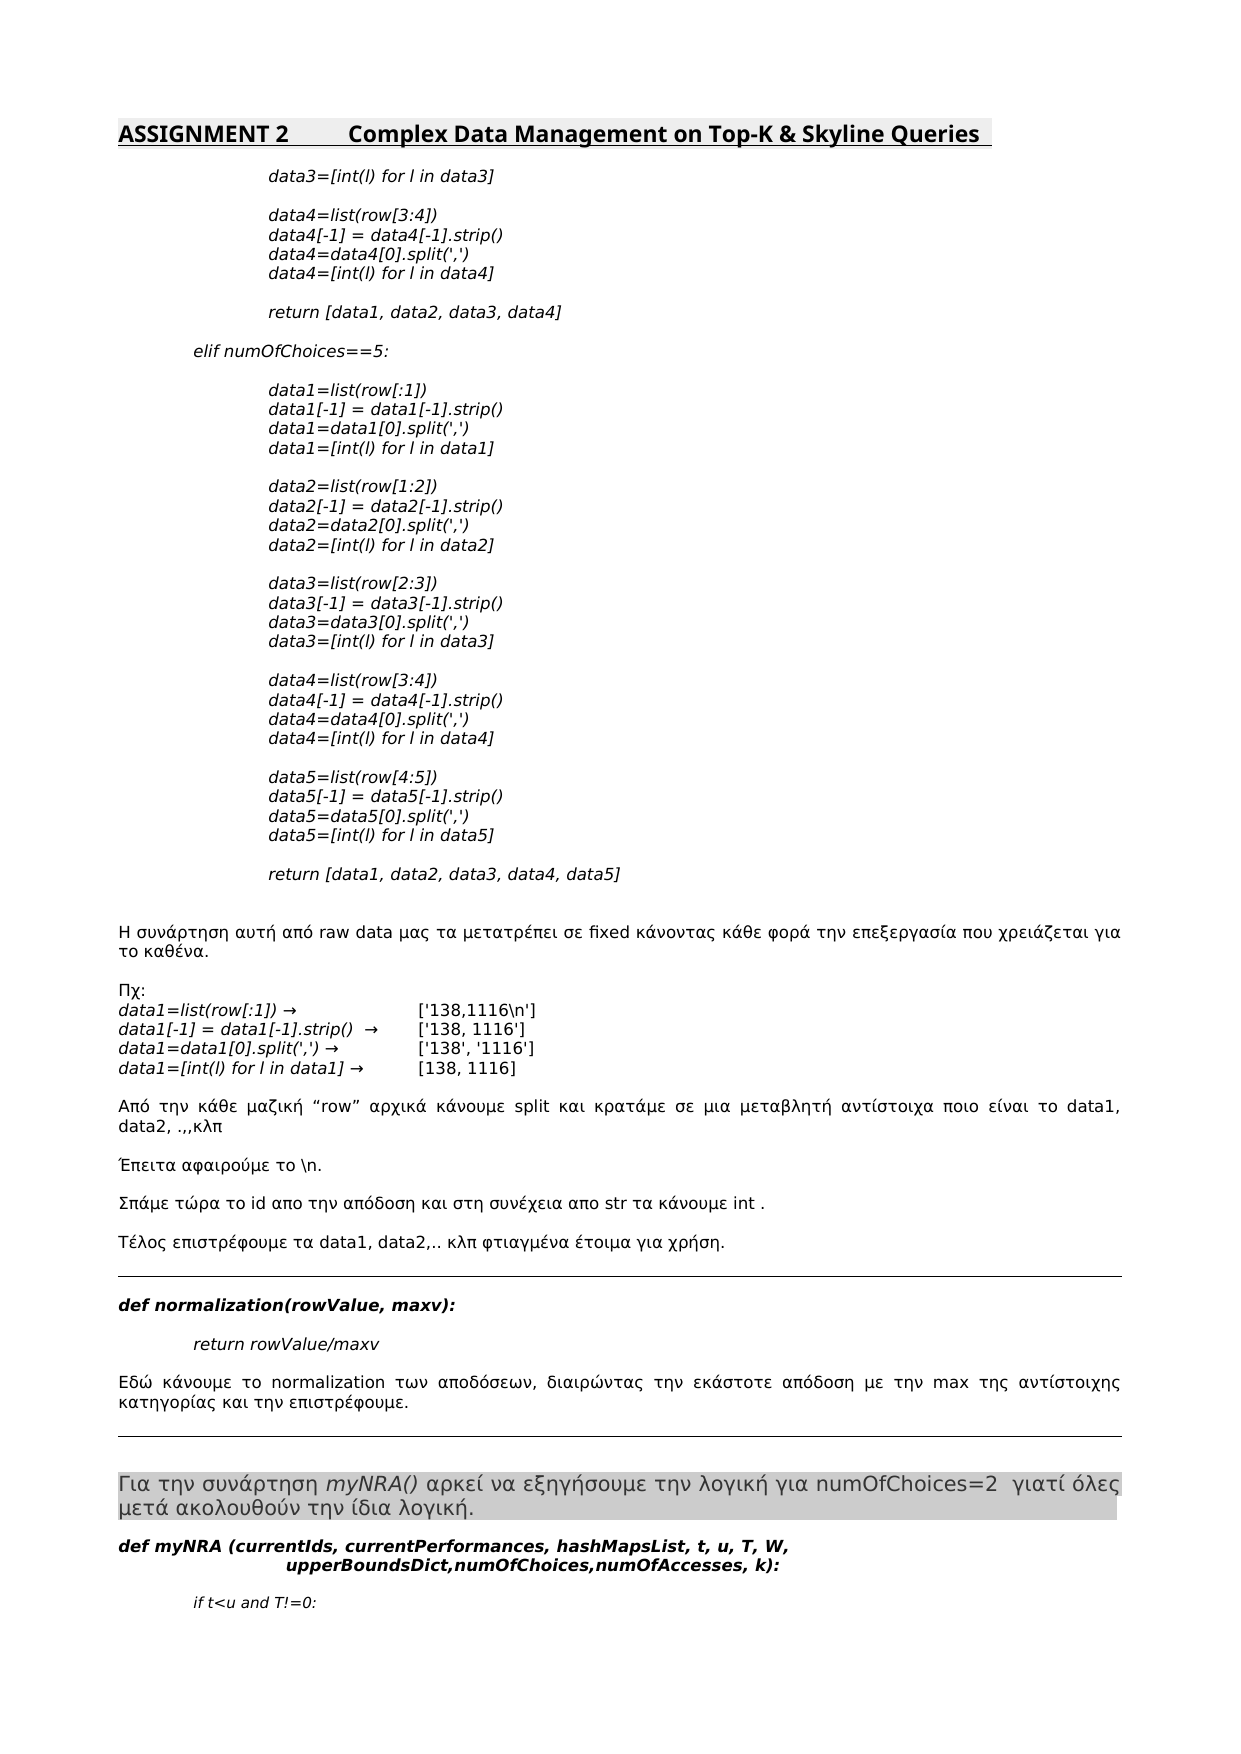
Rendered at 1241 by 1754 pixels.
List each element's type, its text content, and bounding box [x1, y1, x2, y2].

text data1=list(row[:1]) → ['138,1116\n'] [118, 1001, 1122, 1020]
text data5=data5[0].split(',') [118, 807, 1122, 826]
text data5=list(row[4:5]) [118, 768, 1122, 787]
text data1=[int(l) for l in data1] [118, 439, 1122, 458]
text data4=data4[0].split(',') [118, 710, 1122, 729]
text data4=data4[0].split(',') [118, 245, 1122, 264]
text Από την κάθε μαζική “row” αρχικά κάνουμε split και κρατάμε σε μια μεταβλητή αντίστοιχα ποιο είναι το data1, data2, .,,κλπ [118, 1097, 1122, 1136]
text data5[-1] = data5[-1].strip() [118, 787, 1122, 807]
text data1[-1] = data1[-1].strip() [118, 400, 1122, 419]
text data2=data2[0].split(',') [118, 516, 1122, 536]
text return [data1, data2, data3, data4] [118, 303, 1122, 322]
text data1=data1[0].split(',') → ['138', '1116'] [118, 1039, 1122, 1059]
text data2=list(row[1:2]) [118, 477, 1122, 497]
text data2=[int(l) for l in data2] [118, 536, 1122, 555]
text if t<u and T!=0: [118, 1595, 1122, 1612]
text Για την συνάρτηση myNRA() αρκεί να εξηγήσουμε την λογική για numOfChoices=2 γιατί όλες μετά ακολουθούν την ίδια λογική. [118, 1472, 1122, 1520]
text Σπάμε τώρα το id απο την απόδοση και στη συνέχεια απο str τα κάνουμε int . [118, 1194, 1122, 1214]
text Η συνάρτηση αυτή από raw data μας τα μετατρέπει σε fixed κάνοντας κάθε φορά την επεξεργασία που χρειάζεται για το καθένα. [118, 923, 1122, 962]
text Έπειτα αφαιρούμε το \n. [118, 1156, 1122, 1175]
text data4=list(row[3:4]) [118, 671, 1122, 691]
text data3=[int(l) for l in data3] [118, 167, 1122, 187]
text Tέλος επιστρέφουμε τα data1, data2,.. κλπ φτιαγμένα έτοιμα για χρήση. [118, 1233, 1122, 1252]
text data3=[int(l) for l in data3] [118, 632, 1122, 652]
text def myNRA (currentIds, currentPerformances, hashMapsList, t, u, T, W, upperBoundsDict,numOfChoices,numOfAccesses, k): [118, 1537, 1122, 1575]
text data4=[int(l) for l in data4] [118, 729, 1122, 749]
text data4[-1] = data4[-1].strip() [118, 226, 1122, 245]
text data1=[int(l) for l in data1] → [138, 1116] [118, 1059, 1122, 1078]
text data1=data1[0].split(',') [118, 419, 1122, 439]
text data5=[int(l) for l in data5] [118, 826, 1122, 846]
text data4=[int(l) for l in data4] [118, 264, 1122, 284]
text data4[-1] = data4[-1].strip() [118, 691, 1122, 710]
text Εδώ κάνουμε το normalization των αποδόσεων, διαιρώντας την εκάστοτε απόδοση με την max της αντίστοιχης κατηγορίας και την επιστρέφουμε. [118, 1373, 1122, 1412]
text def normalization(rowValue, maxv): [118, 1296, 1122, 1315]
text data3=data3[0].split(',') [118, 613, 1122, 632]
text data3[-1] = data3[-1].strip() [118, 594, 1122, 613]
text return [data1, data2, data3, data4, data5] [118, 865, 1122, 884]
text data1=list(row[:1]) [118, 381, 1122, 400]
text data3=list(row[2:3]) [118, 574, 1122, 594]
text return rowValue/maxv [118, 1334, 1122, 1354]
text Πχ: [118, 981, 1122, 1001]
text data4=list(row[3:4]) [118, 206, 1122, 226]
text data1[-1] = data1[-1].strip() → ['138, 1116'] [118, 1020, 1122, 1039]
text elif numOfChoices==5: [118, 342, 1122, 361]
text data2[-1] = data2[-1].strip() [118, 497, 1122, 516]
